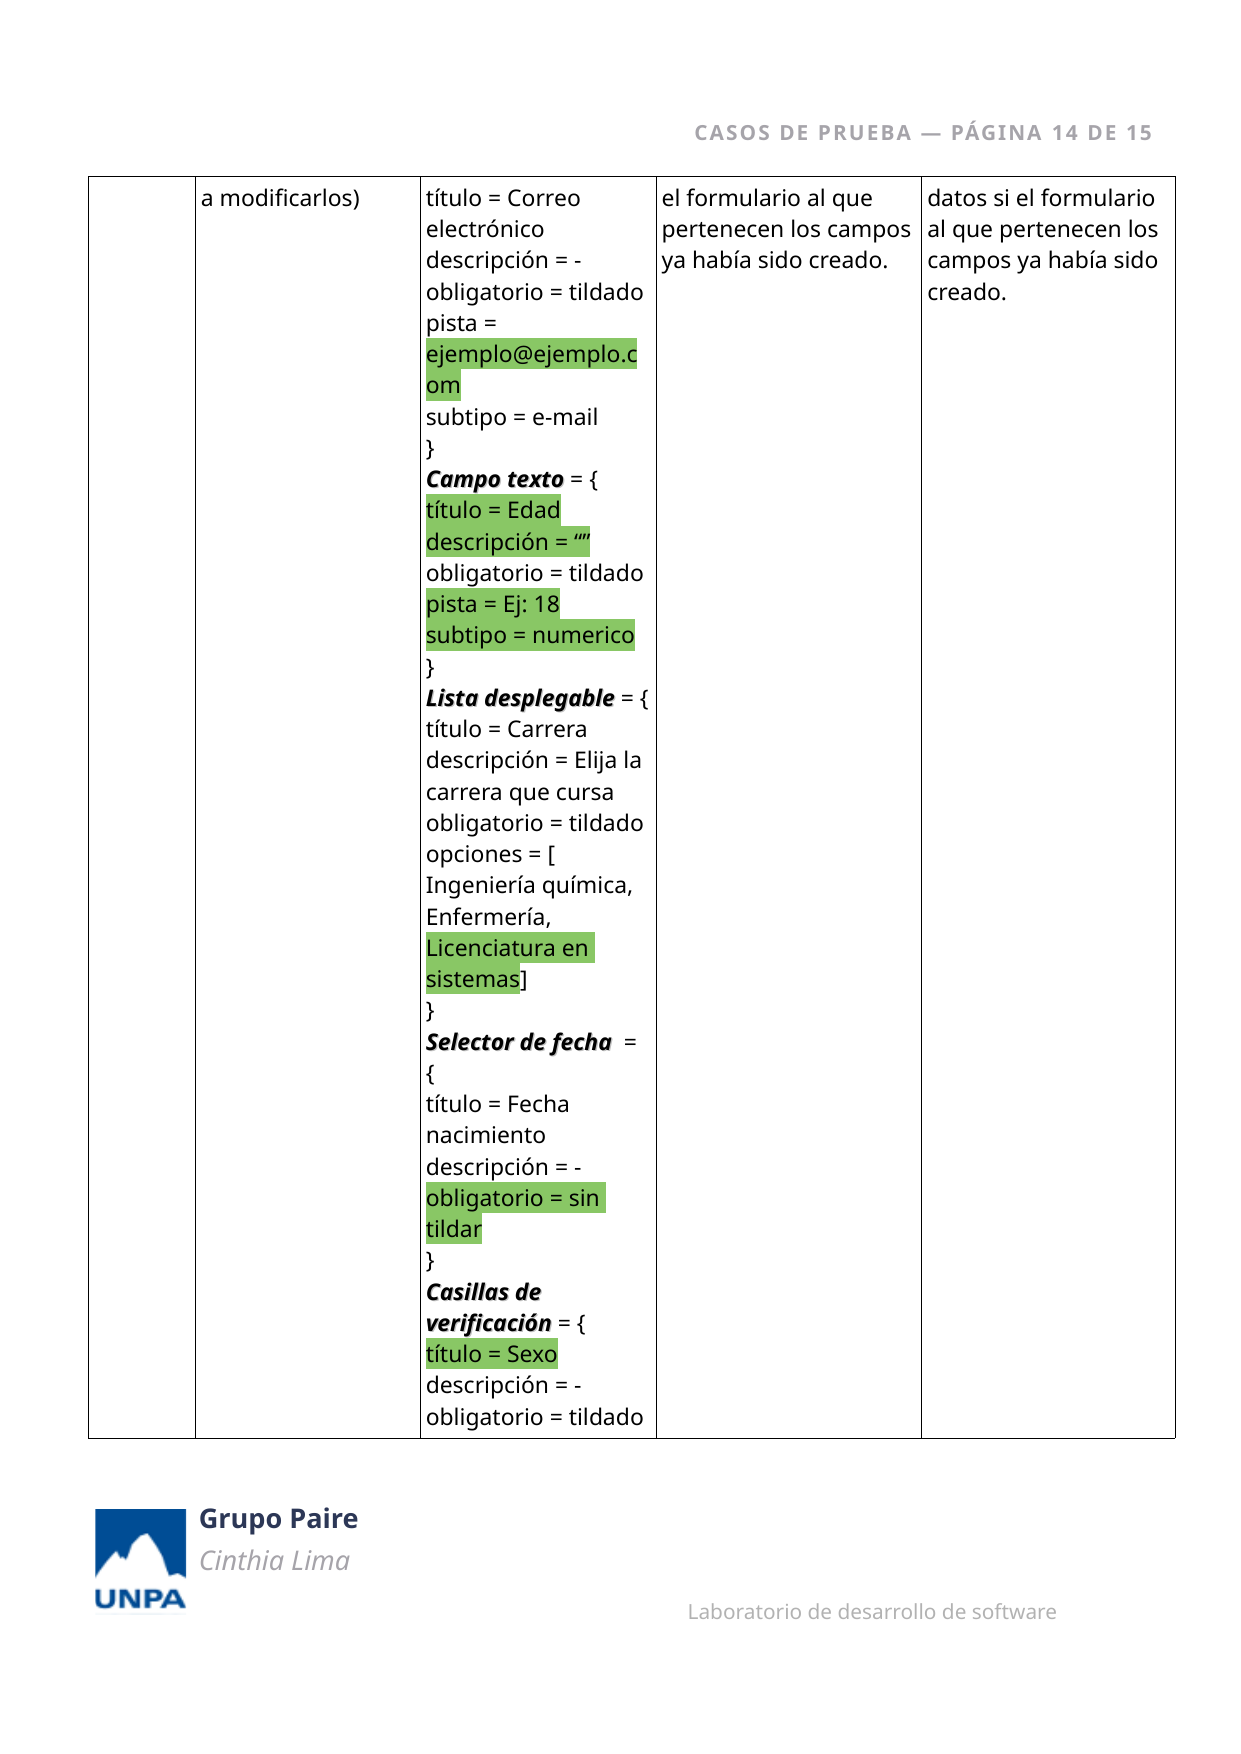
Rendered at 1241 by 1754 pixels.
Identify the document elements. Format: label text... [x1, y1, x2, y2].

table_cell el formulario al que pertenecen los campos ya había sido creado. [657, 177, 921, 1438]
table_cell [89, 177, 195, 1438]
table_cell datos si el formulario al que pertenecen los campos ya había sido creado. [922, 177, 1175, 1438]
table_cell a modificarlos) [196, 177, 420, 1438]
picture [95, 1509, 187, 1615]
table_cell título = Correo electrónico descripción = - obligatorio = tildado pista = ejemplo@ejemplo.com subtipo = e-mail } Campo texto = { título = Edad descripción = “” obligatorio = tildado pista = Ej: 18 subtipo = numerico } Lista desplegable = { título = Carrera descripción = Elija la carrera que cursa obligatorio = tildado opciones = [ Ingeniería química, Enfermería, Licenciatura en sistemas] } Selector de fecha = { título = Fecha nacimiento descripción = - obligatorio = sin tildar } Casillas de verificación = { título = Sexo descripción = - obligatorio = tildado [421, 177, 656, 1438]
